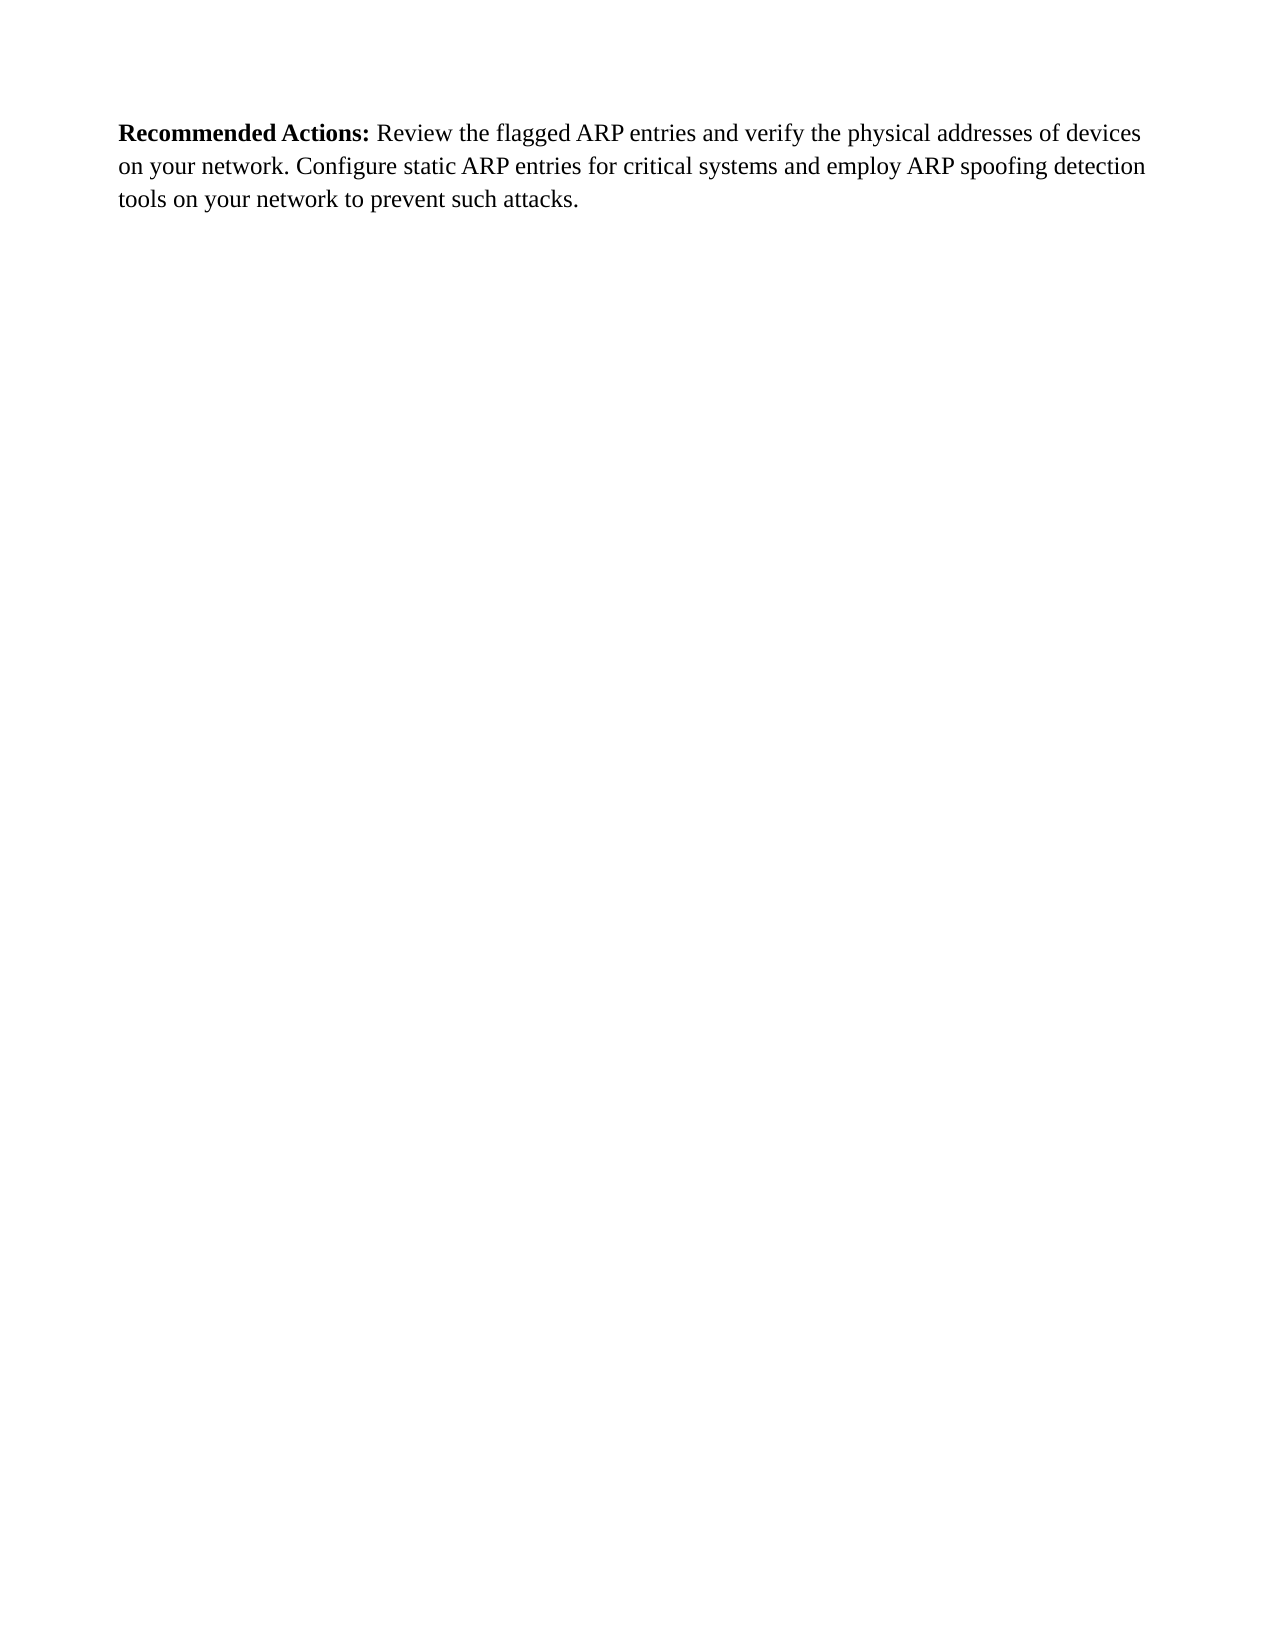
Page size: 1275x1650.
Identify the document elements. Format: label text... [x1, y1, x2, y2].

text Recommended Actions: Review the flagged ARP entries and verify the physical addresses of devices on your network. Configure static ARP entries for critical systems and employ ARP spoofing detection tools on your network to prevent such attacks. [118, 118, 1157, 213]
